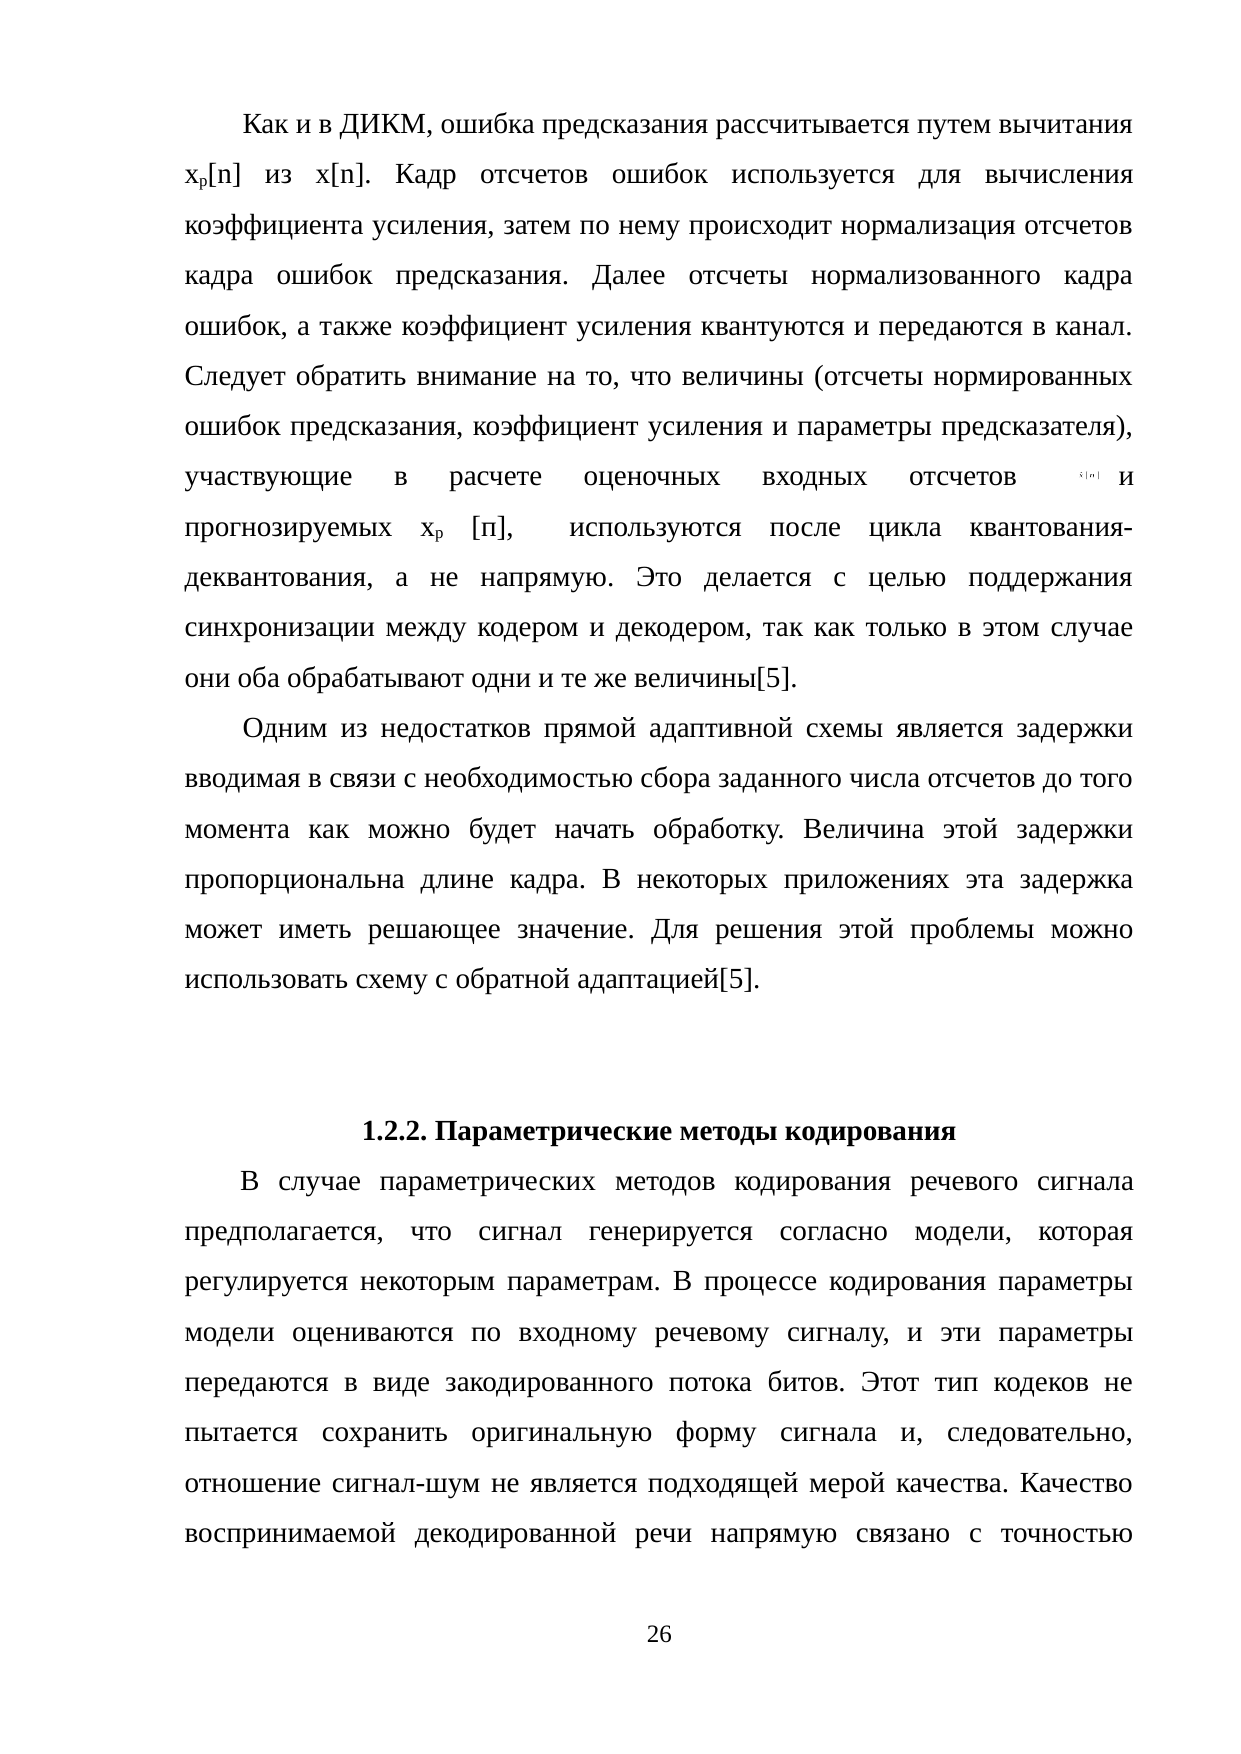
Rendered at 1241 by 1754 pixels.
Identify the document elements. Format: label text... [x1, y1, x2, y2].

text 1.2.2. Параметрические методы кодирования [184, 1113, 1134, 1146]
text Как и в ДИКМ, ошибка предсказания рассчитывается путем вычитания хp[n] из х[n]. Кадр отсчетов ошибок используется для вычисления коэффициента усиления, затем по нему происходит нормализация отсчетов кадра ошибок предсказания. Далее отсчеты нормализованного кадра ошибок, а также коэффициент усиления квантуются и передаются в канал. Следует обратить внимание на то, что величины (отсчеты нормированных ошибок предсказания, коэффициент усиления и параметры предсказателя), участвующие в расчете оценочных входных отсчетов и прогнозируемых хр [п], используются после цикла квантования-деквантования, а не напрямую. Это делается с целью поддержания синхронизации между кодером и декодером, так как только в этом случае они оба обрабатывают одни и те же величины[5]. [184, 106, 1134, 693]
text В случае параметрических методов кодирования речевого сигнала предполагается, что сигнал генерируется согласно модели, которая регулируется некоторым параметрам. В процессе кодирования параметры модели оцениваются по входному речевому сигналу, и эти параметры передаются в виде закодированного потока битов. Этот тип кодеков не пытается сохранить оригинальную форму сигнала и, следовательно, отношение сигнал-шум не является подходящей мерой качества. Качество воспринимаемой декодированной речи напрямую связано с точностью [184, 1163, 1134, 1549]
text Одним из недостатков прямой адаптивной схемы является задержки вводимая в связи с необходимостью сбора заданного числа отсчетов до того момента как можно будет начать обработку. Величина этой задержки пропорциональна длине кадра. В некоторых приложениях эта задержка может иметь решающее значение. Для решения этой проблемы можно использовать схему с обратной адаптацией[5]. [184, 710, 1134, 995]
